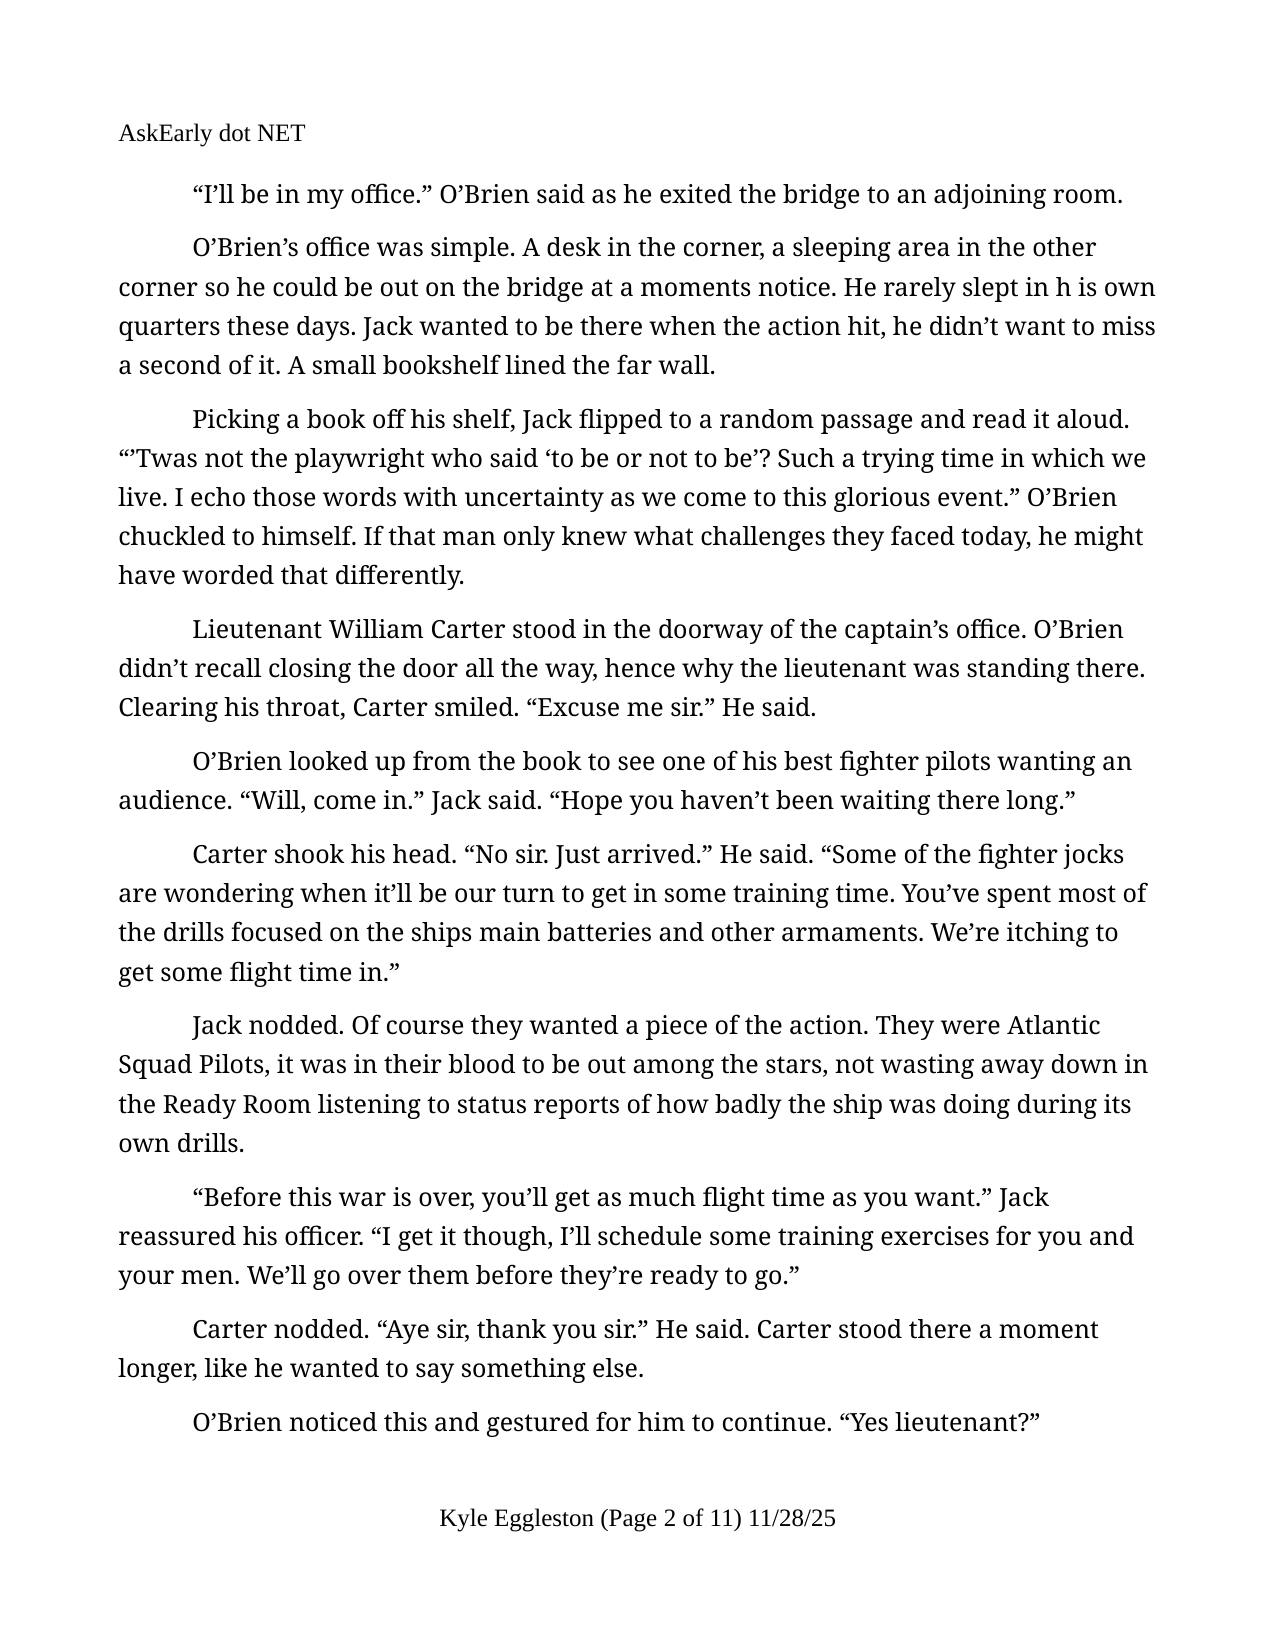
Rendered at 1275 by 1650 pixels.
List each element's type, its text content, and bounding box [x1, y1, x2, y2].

text “I’ll be in my office.” O’Brien said as he exited the bridge to an adjoining room. [118, 176, 1157, 210]
text O’Brien’s office was simple. A desk in the corner, a sleeping area in the other corner so he could be out on the bridge at a moments notice. He rarely slept in h is own quarters these days. Jack wanted to be there when the action hit, he didn’t want to miss a second of it. A small bookshelf lined the far wall. [118, 230, 1157, 382]
text Picking a book off his shelf, Jack flipped to a random passage and read it aloud. “’Twas not the playwright who said ‘to be or not to be’? Such a trying time in which we live. I echo those words with uncertainty as we come to this glorious event.” O’Brien chuckled to himself. If that man only knew what challenges they faced today, he might have worded that differently. [118, 401, 1157, 592]
text Carter shook his head. “No sir. Just arrived.” He said. “Some of the fighter jocks are wondering when it’ll be our turn to get in some training time. You’ve spent most of the drills focused on the ships main batteries and other armaments. We’re itching to get some flight time in.” [118, 837, 1157, 988]
text O’Brien noticed this and gestured for him to continue. “Yes lieutenant?” [118, 1404, 1157, 1438]
text “Before this war is over, you’ll get as much flight time as you want.” Jack reassured his officer. “I get it though, I’ll schedule some training exercises for you and your men. We’ll go over them before they’re ready to go.” [118, 1179, 1157, 1292]
text Carter nodded. “Aye sir, thank you sir.” He said. Carter stood there a moment longer, like he wanted to say something else. [118, 1311, 1157, 1384]
text Jack nodded. Of course they wanted a piece of the action. They were Atlantic Squad Pilots, it was in their blood to be out among the stars, not wasting away down in the Ready Room listening to status reports of how badly the ship was doing during its own drills. [118, 1008, 1157, 1159]
text O’Brien looked up from the book to see one of his best fighter pilots wanting an audience. “Will, come in.” Jack said. “Hope you haven’t been waiting there long.” [118, 744, 1157, 817]
text Lieutenant William Carter stood in the doorway of the captain’s office. O’Brien didn’t recall closing the door all the way, hence why the lieutenant was standing there. Clearing his throat, Carter smiled. “Excuse me sir.” He said. [118, 612, 1157, 724]
